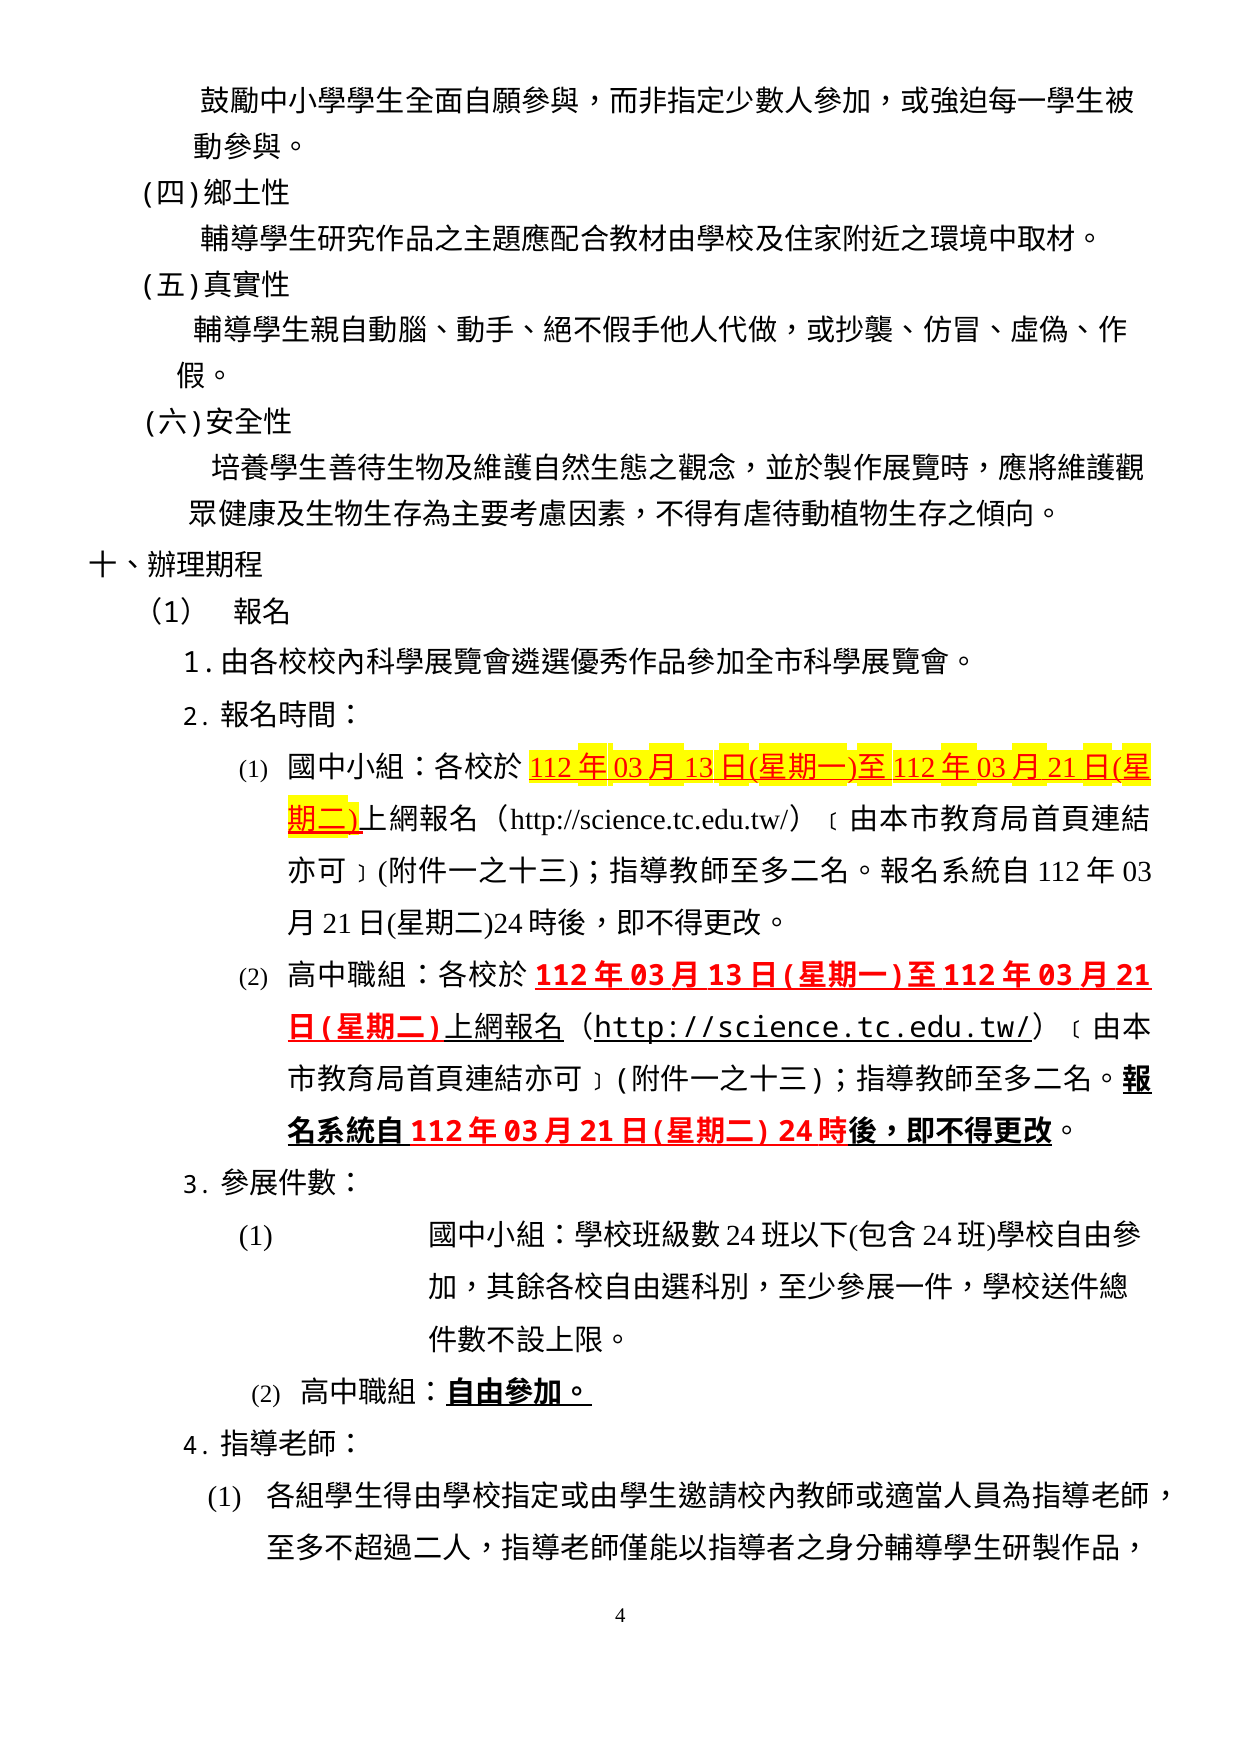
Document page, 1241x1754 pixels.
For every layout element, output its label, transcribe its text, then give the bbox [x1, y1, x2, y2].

text 十、辦理期程 [89, 533, 1152, 585]
text (四)鄉土性 [89, 167, 1152, 212]
list 各組學生得由學校指定或由學生邀請校內教師或適當人員為指導老師，至多不超過二人，指導老師僅能以指導者之身分輔導學生研製作品，不得代替學生研究或製作。 [207, 1464, 1152, 1569]
text 輔導學生研究作品之主題應配合教材由學校及住家附近之環境中取材。 [148, 212, 1152, 258]
list 報名 [133, 585, 1152, 631]
list 高中職組：各校於112年03月13日(星期一)至112年03月21日(星期二)上網報名（http://science.tc.edu.tw/）﹝由本市教育局首頁連結亦可﹞(附件一之十三)；指導教師至多二名。報名系統自112年03月21日(星期二) 24時後，即不得更改。 [239, 944, 1152, 1152]
list 指導老師： [182, 1412, 1152, 1464]
text 輔導學生親自動腦、動手、絕不假手他人代做，或抄襲、仿冒、虛偽、作假。 [176, 304, 1152, 396]
text 培養學生善待生物及維護自然生態之觀念，並於製作展覽時，應將維護觀眾健康及生物生存為主要考慮因素，不得有虐待動植物生存之傾向。 [89, 442, 1152, 533]
list 報名時間： [182, 683, 1152, 735]
text (五)真實性 [89, 258, 1152, 304]
list 國中小組：各校於112年03月13日(星期一)至112年03月21日(星期二)上網報名（http://science.tc.edu.tw/）﹝由本市教育局首頁連結亦可﹞(附件一之十三)；指導教師至多二名。報名系統自112年03月21日(星期二)24時後，即不得更改。 [239, 735, 1152, 944]
list 高中職組：自由參加。 [251, 1360, 1152, 1412]
list 國中小組：學校班級數24班以下(包含24班)學校自由參加，其餘各校自由選科別，至少參展一件，學校送件總件數不設上限。 [239, 1204, 1152, 1360]
list 由各校校內科學展覽會遴選優秀作品參加全市科學展覽會。 [182, 631, 1152, 683]
text (六)安全性 [89, 396, 1152, 442]
text 鼓勵中小學學生全面自願參與，而非指定少數人參加，或強迫每一學生被動參與。 [148, 75, 1152, 167]
list 參展件數： [182, 1152, 1152, 1204]
